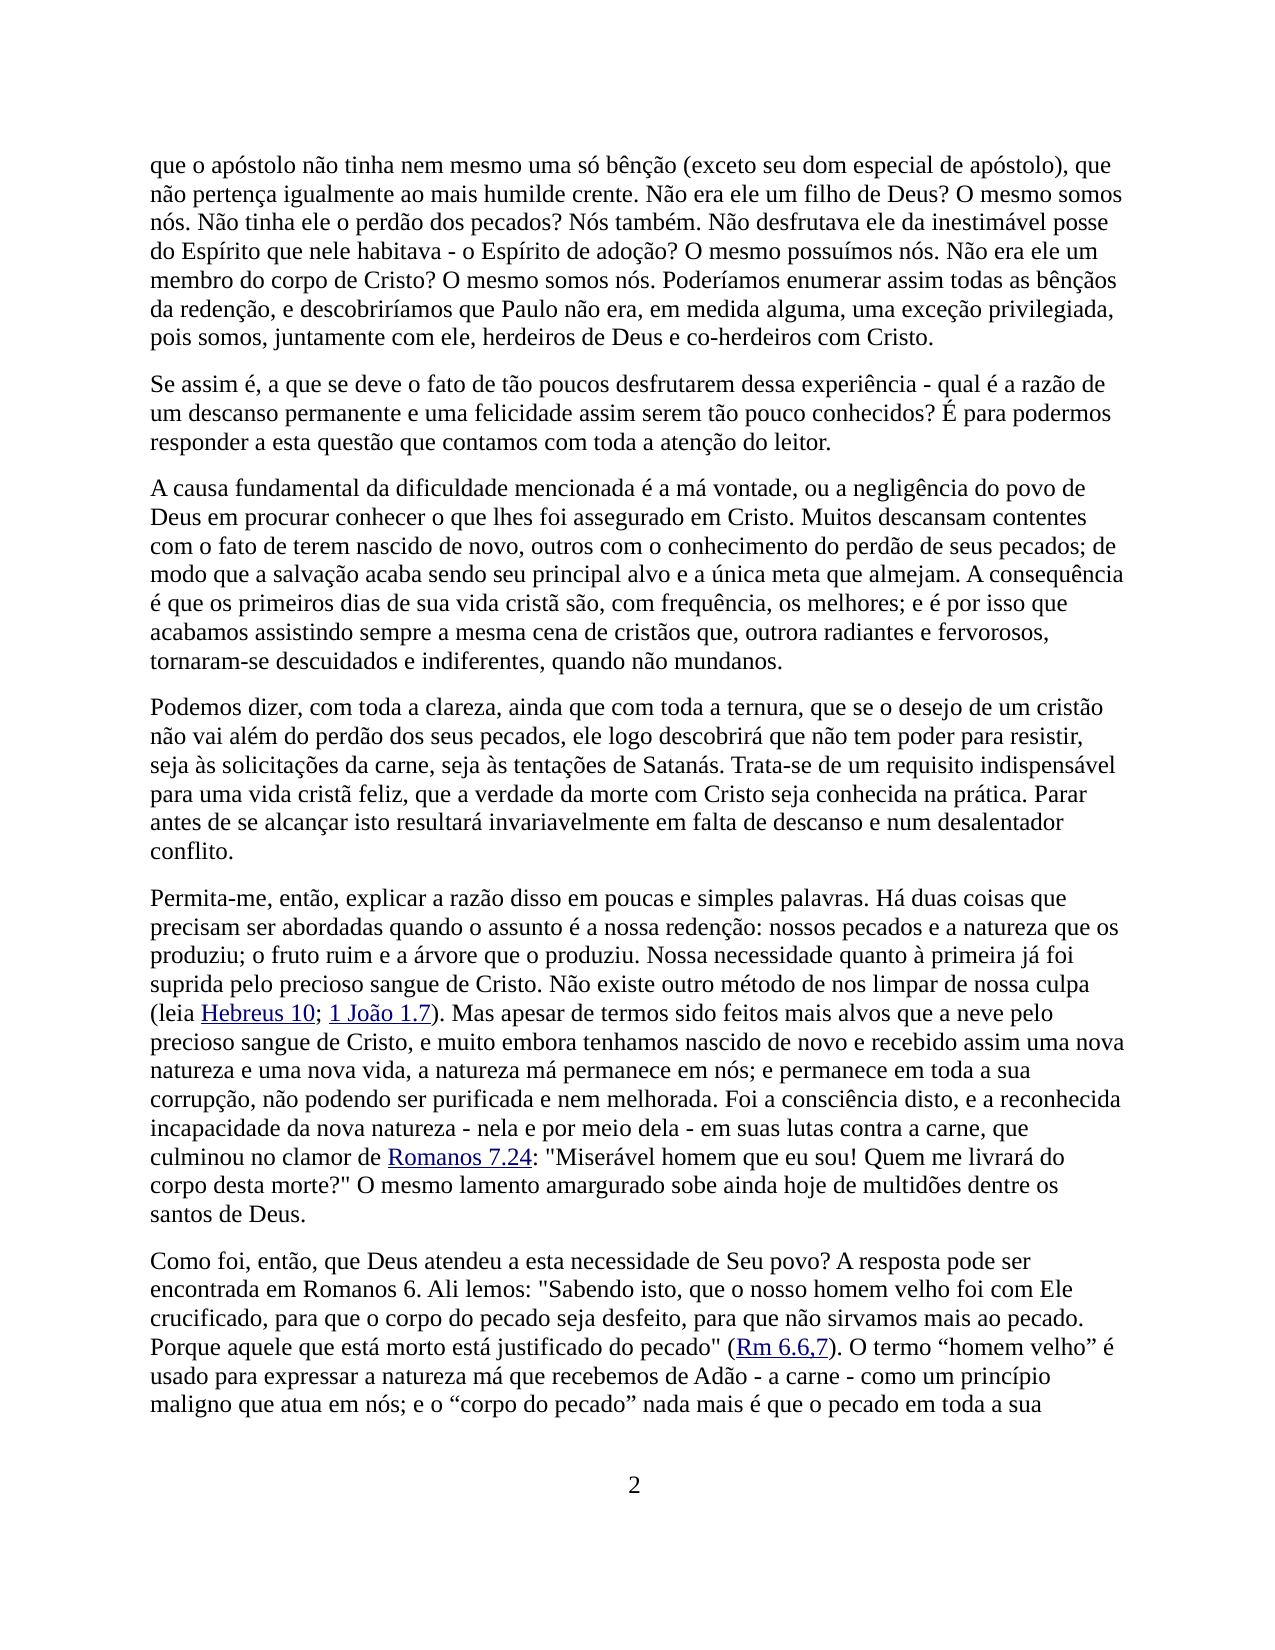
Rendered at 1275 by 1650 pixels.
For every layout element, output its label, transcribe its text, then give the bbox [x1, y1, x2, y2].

text Podemos dizer, com toda a clareza, ainda que com toda a ternura, que se o desejo de um cristão não vai além do perdão dos seus pecados, ele logo descobrirá que não tem poder para resistir, seja às solicitações da carne, seja às tentações de Satanás. Trata-se de um requisito indispensável para uma vida cristã feliz, que a verdade da morte com Cristo seja conhecida na prática. Parar antes de se alcançar isto resultará invariavelmente em falta de descanso e num desalentador conflito. [150, 692, 1125, 865]
text Se assim é, a que se deve o fato de tão poucos desfrutarem dessa experiência - qual é a razão de um descanso permanente e uma felicidade assim serem tão pouco conhecidos? É para podermos responder a esta questão que contamos com toda a atenção do leitor. [150, 369, 1125, 455]
text Como foi, então, que Deus atendeu a esta necessidade de Seu povo? A resposta pode ser encontrada em Romanos 6. Ali lemos: "Sabendo isto, que o nosso homem velho foi com Ele crucificado, para que o corpo do pecado seja desfeito, para que não sirvamos mais ao pecado. Porque aquele que está morto está justificado do pecado" (Rm 6.6,7). O termo “homem velho” é usado para expressar a natureza má que recebemos de Adão - a carne - como um princípio maligno que atua em nós; e o “corpo do pecado” nada mais é que o pecado em toda a sua [150, 1246, 1125, 1418]
text que o apóstolo não tinha nem mesmo uma só bênção (exceto seu dom especial de apóstolo), que não pertença igualmente ao mais humilde crente. Não era ele um filho de Deus? O mesmo somos nós. Não tinha ele o perdão dos pecados? Nós também. Não desfrutava ele da inestimável posse do Espírito que nele habitava - o Espírito de adoção? O mesmo possuímos nós. Não era ele um membro do corpo de Cristo? O mesmo somos nós. Poderíamos enumerar assim todas as bênçãos da redenção, e descobriríamos que Paulo não era, em medida alguma, uma exceção privilegiada, pois somos, juntamente com ele, herdeiros de Deus e co-herdeiros com Cristo. [150, 150, 1125, 351]
text A causa fundamental da dificuldade mencionada é a má vontade, ou a negligência do povo de Deus em procurar conhecer o que lhes foi assegurado em Cristo. Muitos descansam contentes com o fato de terem nascido de novo, outros com o conhecimento do perdão de seus pecados; de modo que a salvação acaba sendo seu principal alvo e a única meta que almejam. A consequência é que os primeiros dias de sua vida cristã são, com frequência, os melhores; e é por isso que acabamos assistindo sempre a mesma cena de cristãos que, outrora radiantes e fervorosos, tornaram-se descuidados e indiferentes, quando não mundanos. [150, 473, 1125, 674]
text Permita-me, então, explicar a razão disso em poucas e simples palavras. Há duas coisas que precisam ser abordadas quando o assunto é a nossa redenção: nossos pecados e a natureza que os produziu; o fruto ruim e a árvore que o produziu. Nossa necessidade quanto à primeira já foi suprida pelo precioso sangue de Cristo. Não existe outro método de nos limpar de nossa culpa (leia Hebreus 10; 1 João 1.7). Mas apesar de termos sido feitos mais alvos que a neve pelo precioso sangue de Cristo, e muito embora tenhamos nascido de novo e recebido assim uma nova natureza e uma nova vida, a natureza má permanece em nós; e permanece em toda a sua corrupção, não podendo ser purificada e nem melhorada. Foi a consciência disto, e a reconhecida incapacidade da nova natureza - nela e por meio dela - em suas lutas contra a carne, que culminou no clamor de Romanos 7.24: "Miserável homem que eu sou! Quem me livrará do corpo desta morte?" O mesmo lamento amargurado sobe ainda hoje de multidões dentre os santos de Deus. [150, 883, 1125, 1228]
